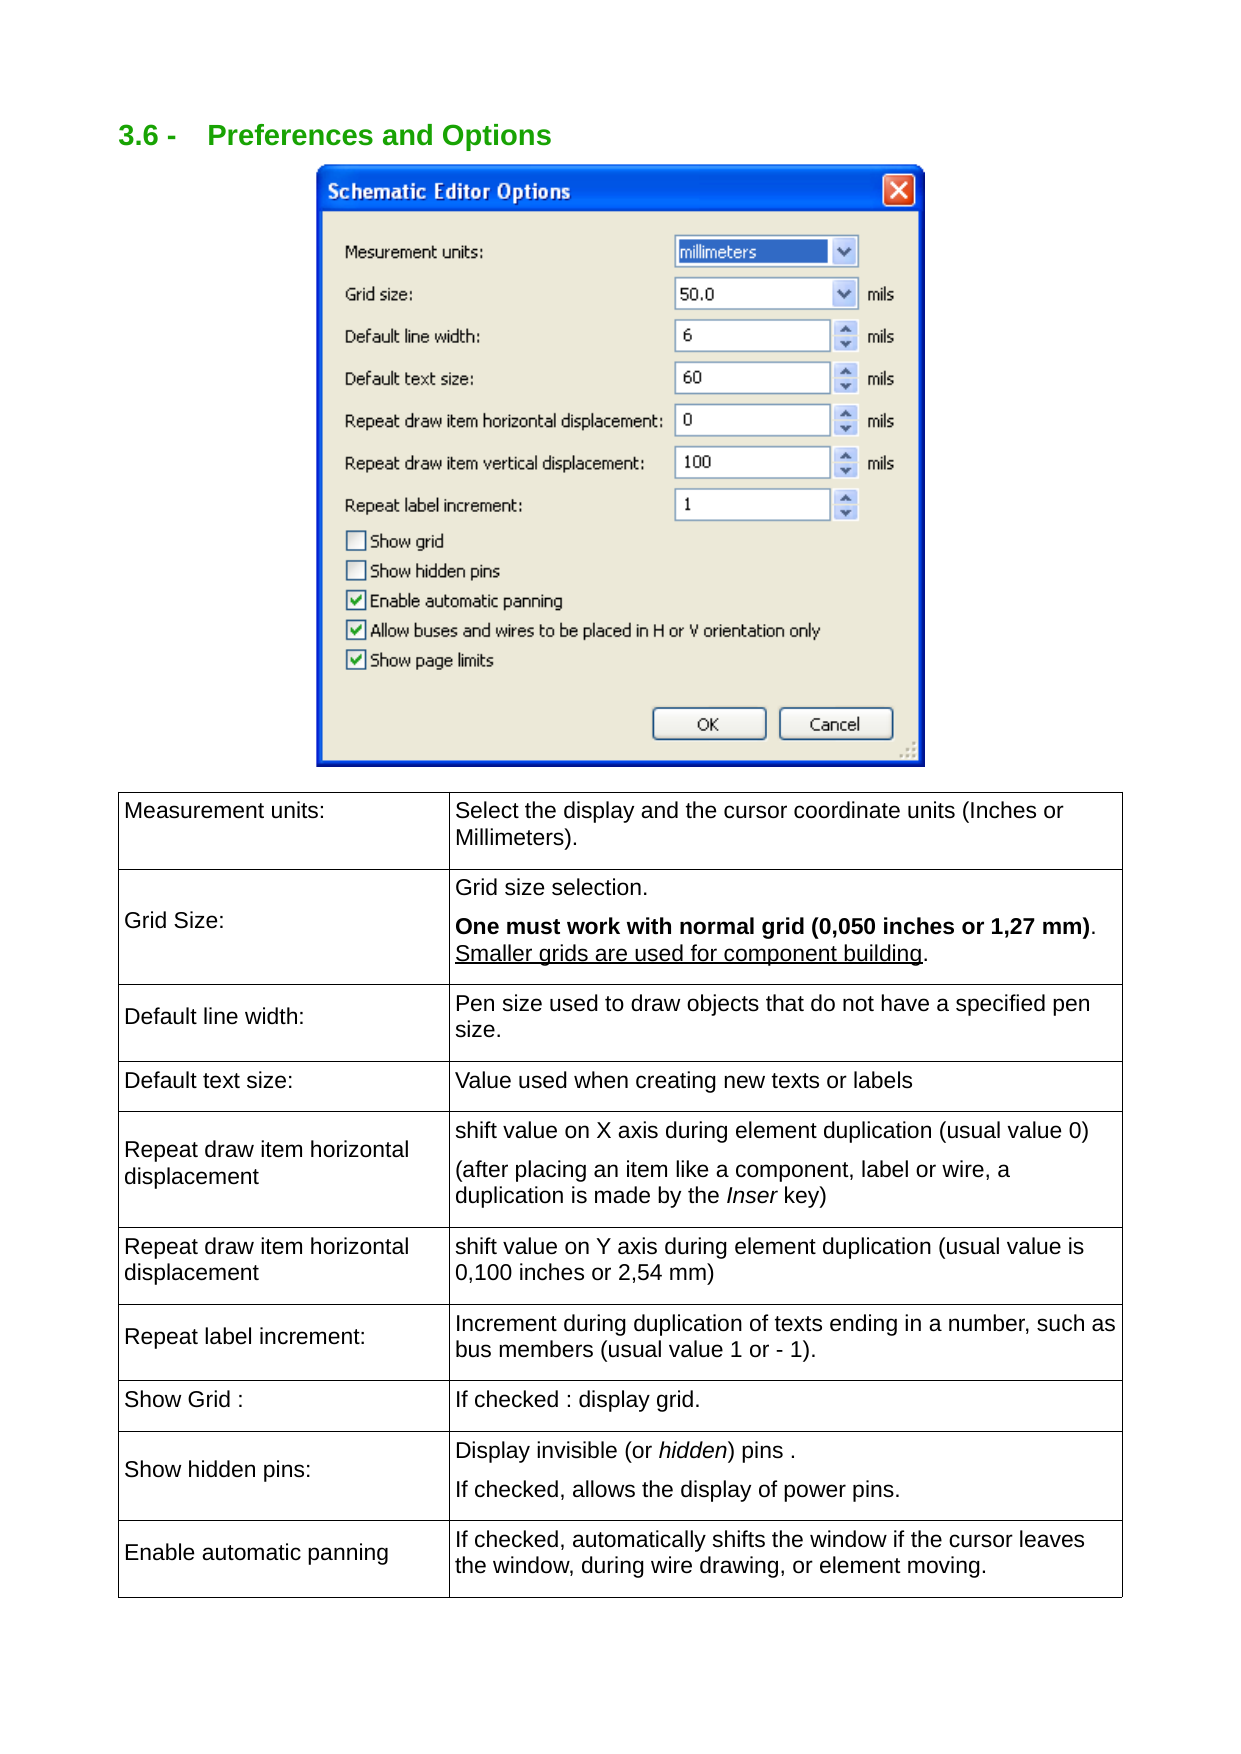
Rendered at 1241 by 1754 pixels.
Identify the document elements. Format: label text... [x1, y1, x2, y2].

table_cell If checked, automatically shifts the window if the cursor leaves the window, during wire drawing, or element moving. [450, 1521, 1122, 1597]
table_cell shift value on X axis during element duplication (usual value 0) (after placing an item like a component, label or wire, a duplication is made by the Inser key) [450, 1112, 1122, 1227]
table_cell Repeat draw item horizontal displacement [119, 1228, 449, 1304]
table_cell Pen size used to draw objects that do not have a specified pen size. [450, 985, 1122, 1061]
table_cell Grid Size: [119, 870, 449, 984]
table_cell Value used when creating new texts or labels [450, 1062, 1122, 1111]
table_cell Grid size selection. One must work with normal grid (0,050 inches or 1,27 mm). Smaller grids are used for component building. [450, 870, 1122, 984]
picture [315, 164, 925, 767]
table_cell shift value on Y axis during element duplication (usual value is 0,100 inches or 2,54 mm) [450, 1228, 1122, 1304]
table_cell Repeat draw item horizontal displacement [119, 1112, 449, 1227]
table_cell Default text size: [119, 1062, 449, 1111]
table_cell Default line width: [119, 985, 449, 1061]
subtitle Preferences and Options [118, 118, 1122, 152]
table_cell Increment during duplication of texts ending in a number, such as bus members (usual value 1 or - 1). [450, 1305, 1122, 1380]
table_header Select the display and the cursor coordinate units (Inches or Millimeters). [450, 793, 1122, 868]
table_cell Enable automatic panning [119, 1521, 449, 1597]
table_cell Show hidden pins: [119, 1432, 449, 1520]
table_cell If checked : display grid. [450, 1381, 1122, 1431]
table_cell Repeat label increment: [119, 1305, 449, 1380]
table_header Measurement units: [119, 793, 449, 868]
table_cell Show Grid : [119, 1381, 449, 1431]
table_cell Display invisible (or hidden) pins . If checked, allows the display of power pins. [450, 1432, 1122, 1520]
